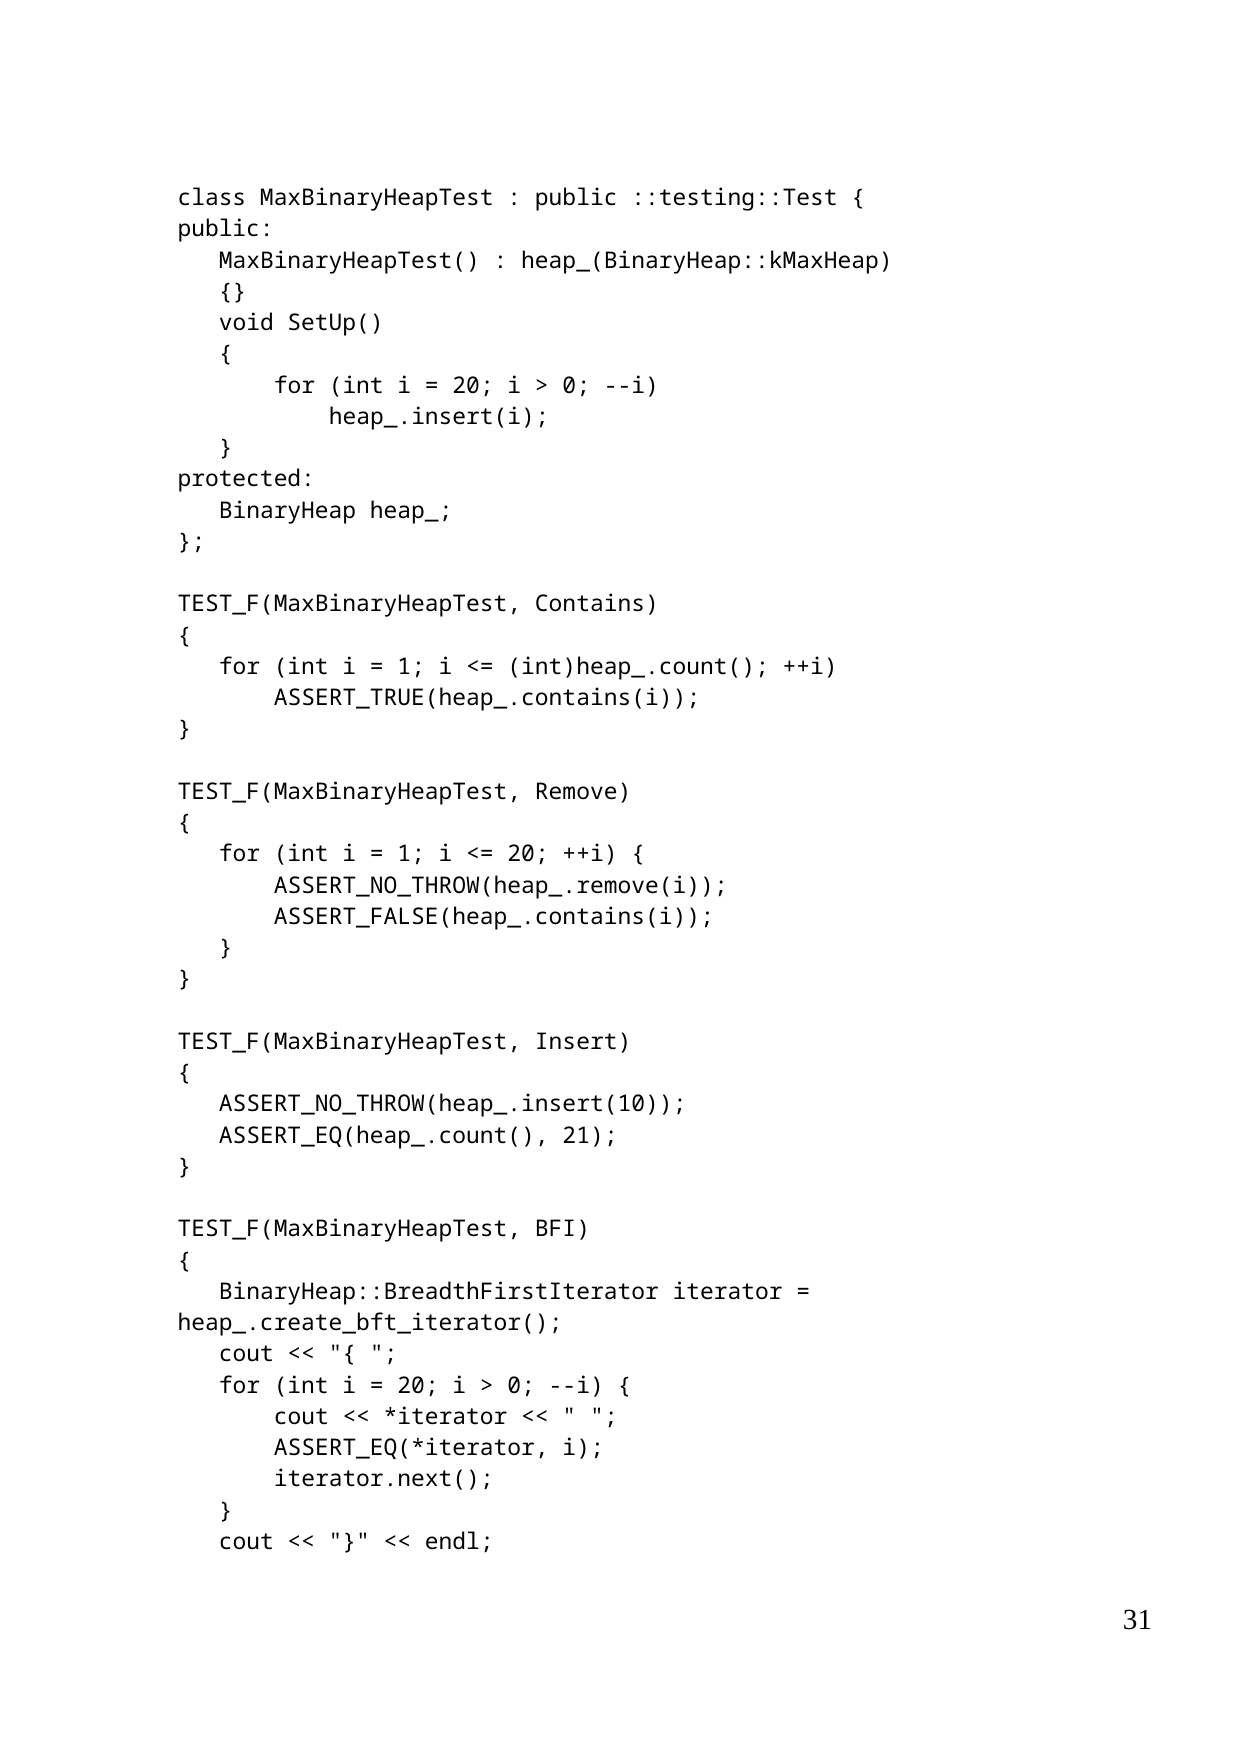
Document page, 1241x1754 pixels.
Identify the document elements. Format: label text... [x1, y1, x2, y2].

text class MaxBinaryHeapTest : public ::testing::Test { public: MaxBinaryHeapTest() : heap_(BinaryHeap::kMaxHeap) {} void SetUp() { for (int i = 20; i > 0; --i) heap_.insert(i); } protected: BinaryHeap heap_; }; TEST_F(MaxBinaryHeapTest, Contains) { for (int i = 1; i <= (int)heap_.count(); ++i) ASSERT_TRUE(heap_.contains(i)); } TEST_F(MaxBinaryHeapTest, Remove) { for (int i = 1; i <= 20; ++i) { ASSERT_NO_THROW(heap_.remove(i)); ASSERT_FALSE(heap_.contains(i)); } } TEST_F(MaxBinaryHeapTest, Insert) { ASSERT_NO_THROW(heap_.insert(10)); ASSERT_EQ(heap_.count(), 21); } TEST_F(MaxBinaryHeapTest, BFI) { BinaryHeap::BreadthFirstIterator iterator = heap_.create_bft_iterator(); cout << "{ "; for (int i = 20; i > 0; --i) { cout << *iterator << " "; ASSERT_EQ(*iterator, i); iterator.next(); } cout << "}" << endl; [177, 181, 1152, 1556]
